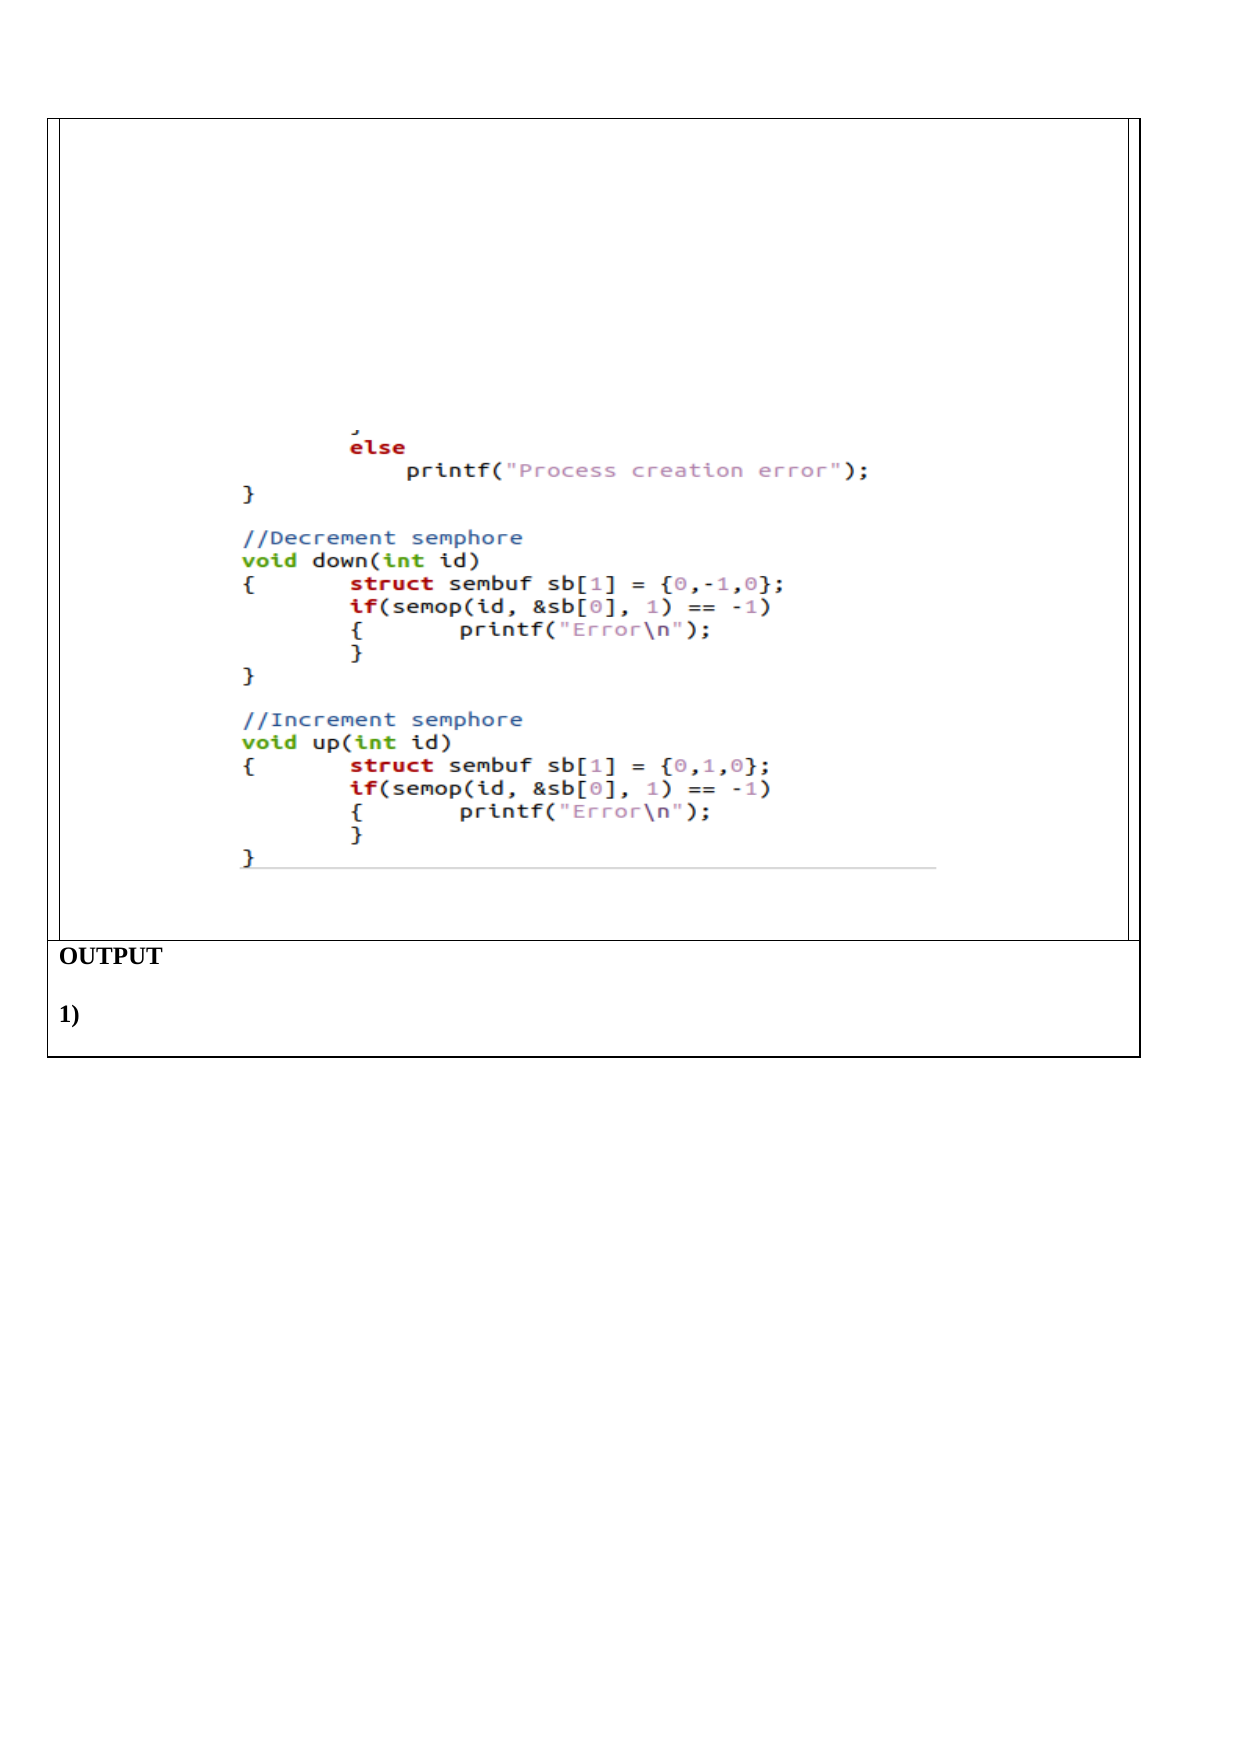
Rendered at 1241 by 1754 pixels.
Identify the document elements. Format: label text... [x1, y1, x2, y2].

table_cell OUTPUT 1) [48, 941, 1139, 1056]
picture [239, 430, 937, 870]
table_cell PROGRAM [48, 119, 59, 940]
table_cell PROGRAM [60, 119, 1128, 940]
table_cell PROGRAM [1129, 119, 1139, 940]
